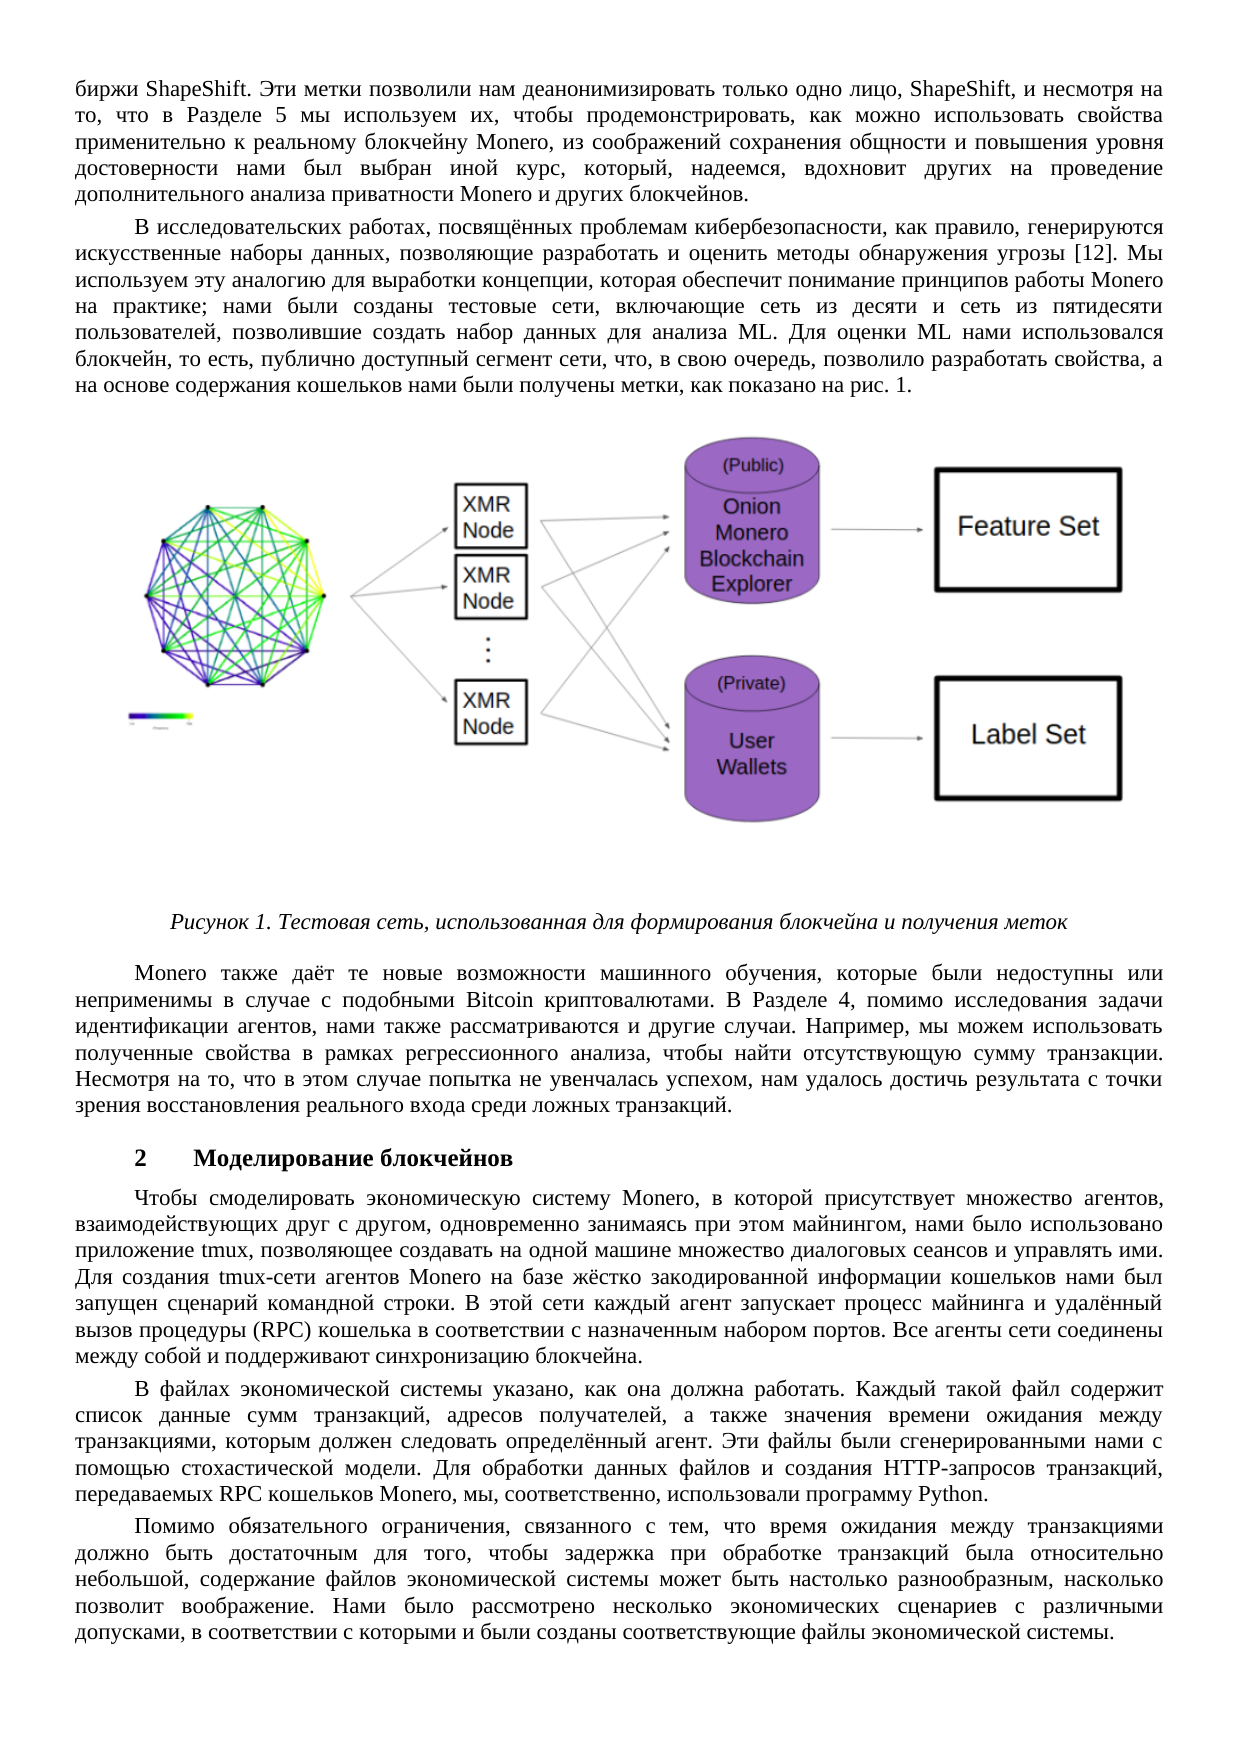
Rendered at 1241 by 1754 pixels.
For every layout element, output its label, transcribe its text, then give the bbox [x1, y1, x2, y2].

text В исследовательских работах, посвящённых проблемам кибербезопасности, как правило, генерируются искусственные наборы данных, позволяющие разработать и оценить методы обнаружения угрозы [12]. Мы используем эту аналогию для выработки концепции, которая обеспечит понимание принципов работы Monero на практике; нами были созданы тестовые сети, включающие сеть из десяти и сеть из пятидесяти пользователей, позволившие создать набор данных для анализа ML. Для оценки ML нами использовался блокчейн, то есть, публично доступный сегмент сети, что, в свою очередь, позволило разработать свойства, а на основе содержания кошельков нами были получены метки, как показано на рис. 1. [75, 213, 1165, 397]
text Monero также даёт те новые возможности машинного обучения, которые были недоступны или неприменимы в случае с подобными Bitcoin криптовалютами. В Разделе 4, помимо исследования задачи идентификации агентов, нами также рассматриваются и другие случаи. Например, мы можем использовать полученные свойства в рамках регрессионного анализа, чтобы найти отсутствующую сумму транзакции. Несмотря на то, что в этом случае попытка не увенчалась успехом, нам удалось достичь результата с точки зрения восстановления реального входа среди ложных транзакций. [75, 959, 1165, 1118]
text Рисунок 1. Тестовая сеть, использованная для формирования блокчейна и получения меток [75, 908, 1165, 934]
text В файлах экономической системы указано, как она должна работать. Каждый такой файл содержит список данные сумм транзакций, адресов получателей, а также значения времени ожидания между транзакциями, которым должен следовать определённый агент. Эти файлы были сгенерированными нами с помощью стохастической модели. Для обработки данных файлов и создания HTTP-запросов транзакций, передаваемых RPC кошельков Monero, мы, соответственно, использовали программу Python. [75, 1374, 1165, 1506]
text Чтобы смоделировать экономическую систему Monero, в которой присутствует множество агентов, взаимодействующих друг с другом, одновременно занимаясь при этом майнингом, нами было использовано приложение tmux, позволяющее создавать на одной машине множество диалоговых сеансов и управлять ими. Для создания tmux-сети агентов Monero на базе жёстко закодированной информации кошельков нами был запущен сценарий командной строки. В этой сети каждый агент запускает процесс майнинга и удалённый вызов процедуры (RPC) кошелька в соответствии с назначенным набором портов. Все агенты сети соединены между собой и поддерживают синхронизацию блокчейна. [75, 1184, 1165, 1368]
text Помимо обязательного ограничения, связанного с тем, что время ожидания между транзакциями должно быть достаточным для того, чтобы задержка при обработке транзакций была относительно небольшой, содержание файлов экономической системы может быть настолько разнообразным, насколько позволит воображение. Нами было рассмотрено несколько экономических сценариев с различными допусками, в соответствии с которыми и были созданы соответствующие файлы экономической системы. [75, 1513, 1165, 1644]
text биржи ShapeShift. Эти метки позволили нам деанонимизировать только одно лицо, ShapeShift, и несмотря на то, что в Разделе 5 мы используем их, чтобы продемонстрировать, как можно использовать свойства применительно к реальному блокчейну Monero, из соображений сохранения общности и повышения уровня достоверности нами был выбран иной курс, который, надеемся, вдохновит других на проведение дополнительного анализа приватности Monero и других блокчейнов. [75, 75, 1165, 207]
picture [75, 422, 1166, 831]
list Моделирование блокчейнов [134, 1143, 1165, 1171]
